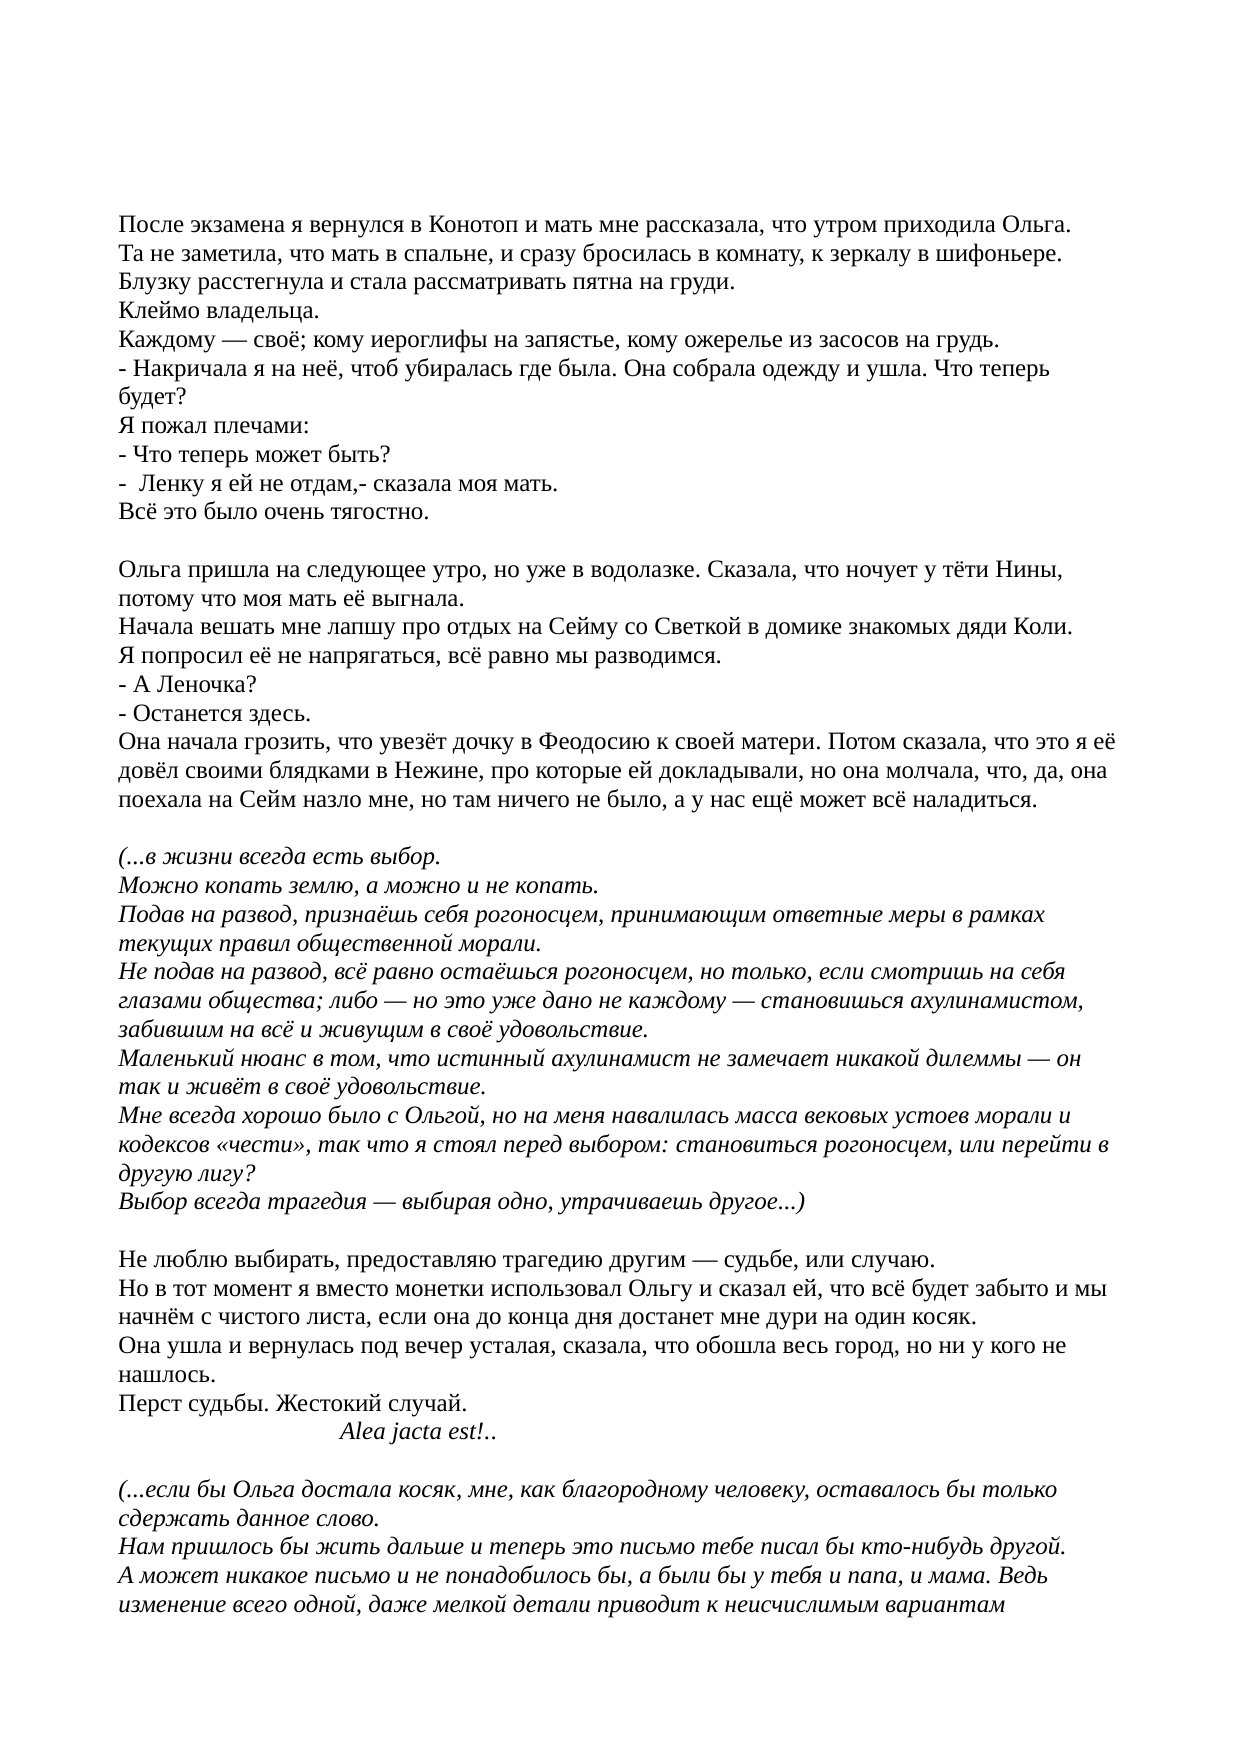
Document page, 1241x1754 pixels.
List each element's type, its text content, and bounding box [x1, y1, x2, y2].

text Ольга пришла на следующее утро, но уже в водолазке. Сказала, что ночует у тёти Нины, потому что моя мать её выгнала. [118, 554, 1122, 611]
text А может никакое письмо и не понадобилось бы, а были бы у тебя и папа, и мама. Ведь изменение всего одной, даже мелкой детали приводит к неисчислимым вариантам [118, 1560, 1122, 1618]
text Перст судьбы. Жестокий случай. [118, 1388, 1122, 1416]
text - Что теперь может быть? [118, 439, 1122, 468]
text Я пожал плечами: [118, 410, 1122, 439]
text Я попросил её не напрягаться, всё равно мы разводимся. [118, 640, 1122, 669]
text (...в жизни всегда есть выбор. [118, 841, 1122, 870]
text - Ленку я ей не отдам,- сказала моя мать. [118, 468, 1122, 496]
text Всё это было очень тягостно. [118, 496, 1122, 525]
text - Останется здесь. [118, 698, 1122, 726]
text Начала вешать мне лапшу про отдых на Сейму со Светкой в домике знакомых дяди Коли. [118, 611, 1122, 640]
text - А Леночка? [118, 669, 1122, 698]
text Alea jacta est!.. [118, 1416, 1122, 1445]
text Нам пришлось бы жить дальше и теперь это письмо тебе писал бы кто-нибудь другой. [118, 1531, 1122, 1560]
text Клеймо владельца. [118, 295, 1122, 324]
text - Накричала я на неё, чтоб убиралась где была. Она собрала одежду и ушла. Что теперь будет? [118, 353, 1122, 410]
text Она начала грозить, что увезёт дочку в Феодосию к своей матери. Потом сказала, что это я её довёл своими блядками в Нежине, про которые ей докладывали, но она молчала, что, да, она поехала на Сейм назло мне, но там ничего не было, а у нас ещё может всё наладиться. [118, 726, 1122, 813]
text Подав на развод, признаёшь себя рогоносцем, принимающим ответные меры в рамках текущих правил общественной морали. [118, 899, 1122, 956]
text Маленький нюанс в том, что истинный ахулинамист не замечает никакой дилеммы — он так и живёт в своё удовольствие. [118, 1043, 1122, 1100]
text Мне всегда хорошо было с Ольгой, но на меня навалилась масса вековых устоев морали и кодексов «чести», так что я стоял перед выбором: становиться рогоносцем, или перейти в другую лигу? [118, 1100, 1122, 1186]
text Но в тот момент я вместо монетки использовал Ольгу и сказал ей, что всё будет забыто и мы начнём с чистого листа, если она до конца дня достанет мне дури на один косяк. [118, 1273, 1122, 1330]
text После экзамена я вернулся в Конотоп и мать мне рассказала, что утром приходила Ольга. [118, 209, 1122, 238]
text Та не заметила, что мать в спальне, и сразу бросилась в комнату, к зеркалу в шифоньере. [118, 238, 1122, 266]
text Блузку расстегнула и стала рассматривать пятна на груди. [118, 266, 1122, 295]
text Не люблю выбирать, предоставляю трагедию другим — судьбе, или случаю. [118, 1244, 1122, 1273]
text Не подав на развод, всё равно остаёшься рогоносцем, но только, если смотришь на себя глазами общества; либо — но это уже дано не каждому — становишься ахулинамистом, забившим на всё и живущим в своё удовольствие. [118, 956, 1122, 1043]
text Выбор всегда трагедия — выбирая одно, утрачиваешь другое...) [118, 1186, 1122, 1215]
text (...если бы Ольга достала косяк, мне, как благородному человеку, оставалось бы только сдержать данное слово. [118, 1474, 1122, 1531]
text Можно копать землю, а можно и не копать. [118, 870, 1122, 899]
text Она ушла и вернулась под вечер усталая, сказала, что обошла весь город, но ни у кого не нашлось. [118, 1330, 1122, 1388]
text Каждому — своё; кому иероглифы на запястье, кому ожерелье из засосов на грудь. [118, 324, 1122, 353]
